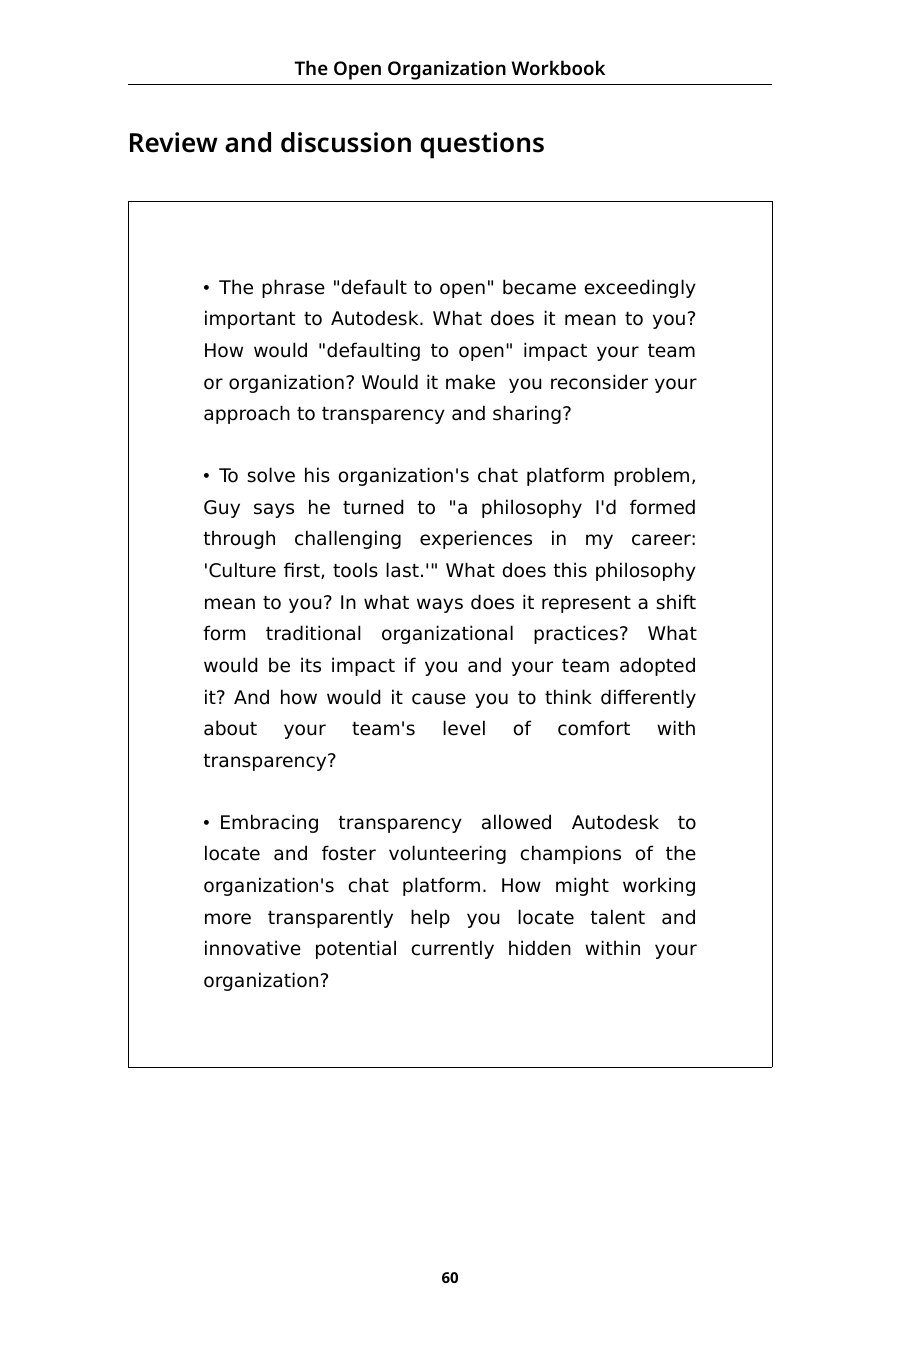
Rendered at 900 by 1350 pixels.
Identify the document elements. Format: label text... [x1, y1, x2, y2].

list The phrase "default to open" became exceedingly important to Autodesk. What does it mean to you? How would "defaulting to open" impact your team or organization? Would it make you reconsider your approach to transparency and sharing? [129, 202, 772, 389]
list To solve his organization's chat platform problem, Guy says he turned to "a philosophy I'd formed through challenging experiences in my career: 'Culture first, tools last.'" What does this philosophy mean to you? In what ways does it represent a shift form traditional organizational practices? What would be its impact if you and your team adopted it? And how would it cause you to think differently about your team's level of comfort with transparency? [129, 389, 772, 736]
subtitle Review and discussion questions [127, 128, 772, 159]
list Embracing transparency allowed Autodesk to locate and foster volunteering champions of the organization's chat platform. How might working more transparently help you locate talent and innovative potential currently hidden within your organization? [129, 736, 772, 1067]
